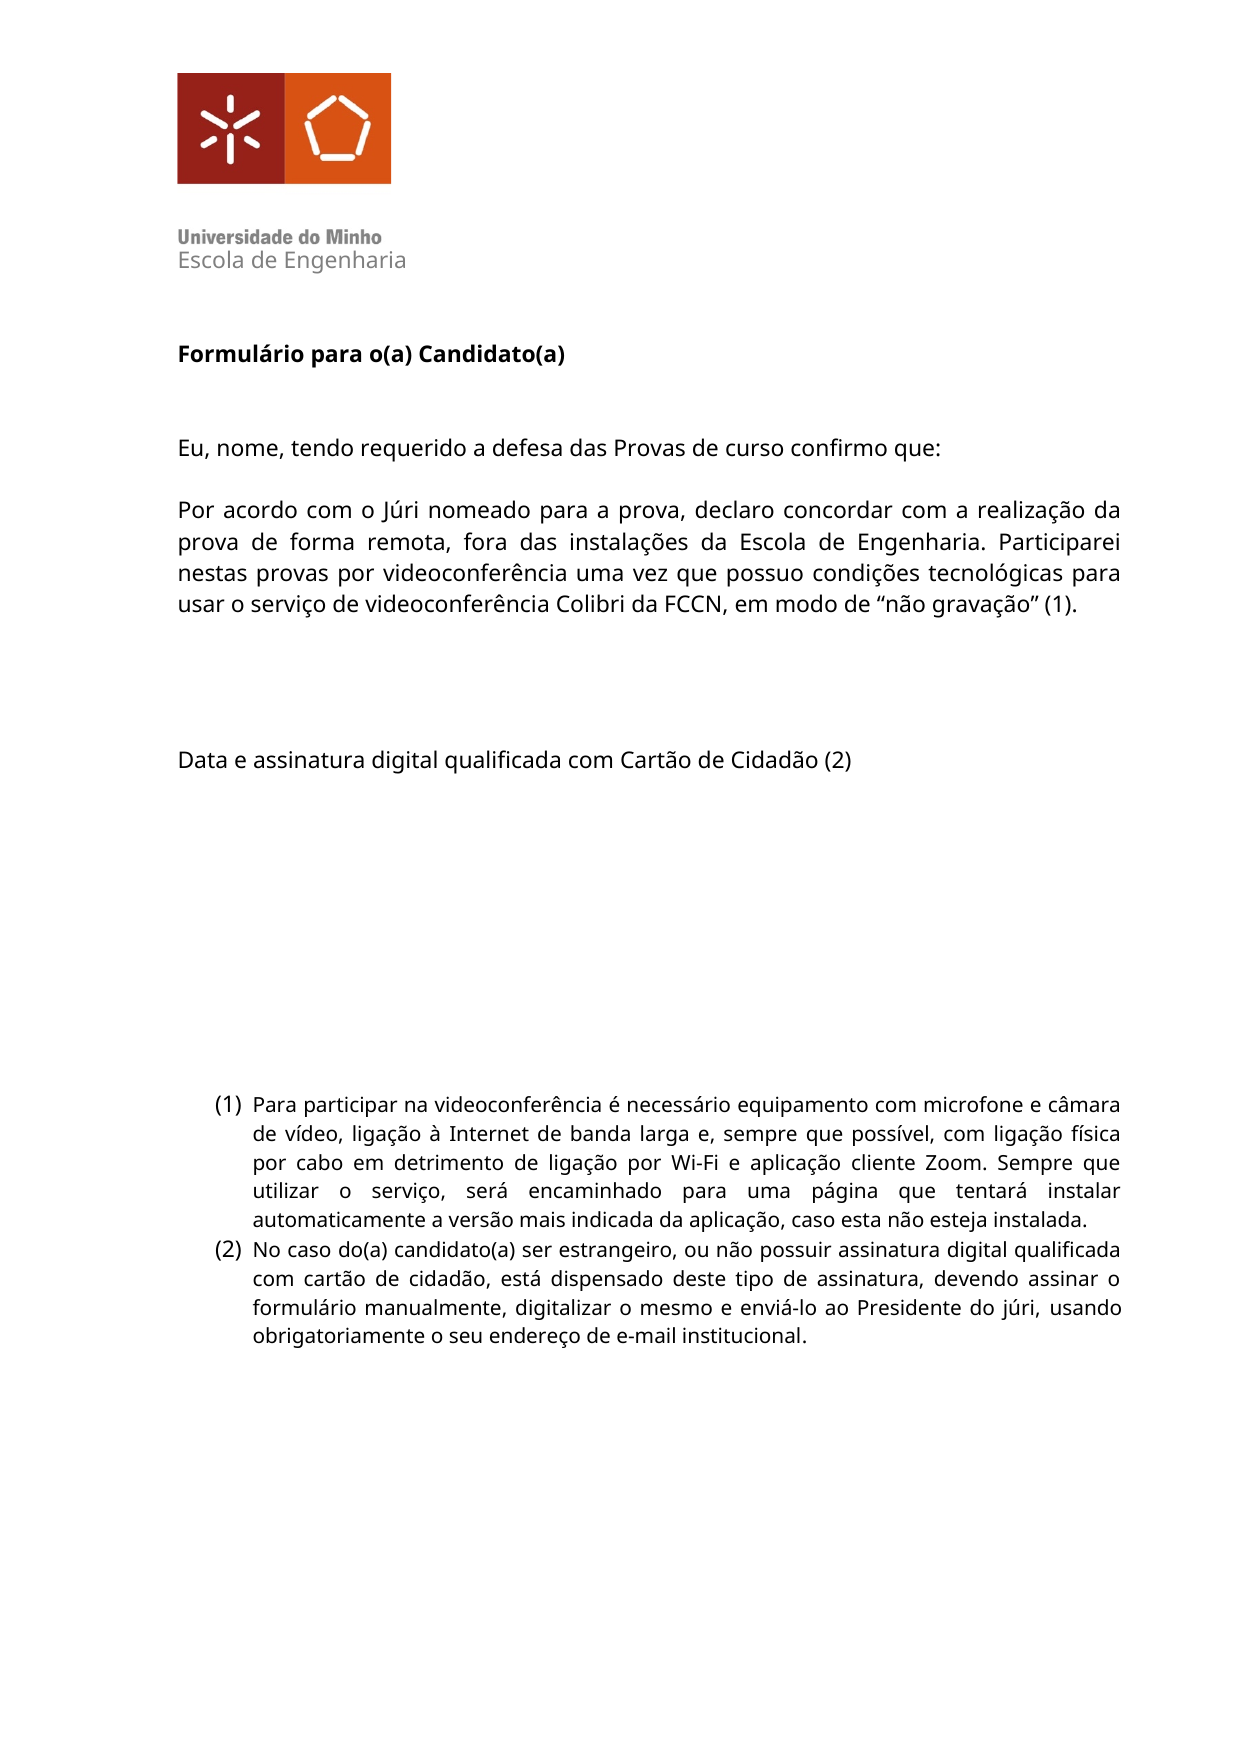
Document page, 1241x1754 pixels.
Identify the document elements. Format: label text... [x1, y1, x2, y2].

list No caso do(a) candidato(a) ser estrangeiro, ou não possuir assinatura digital qualificada com cartão de cidadão, está dispensado deste tipo de assinatura, devendo assinar o formulário manualmente, digitalizar o mesmo e enviá-lo ao Presidente do júri, usando obrigatoriamente o seu endereço de e-mail institucional. [215, 1233, 1122, 1350]
text Data e assinatura digital qualificada com Cartão de Cidadão (2) [177, 744, 1122, 776]
text Formulário para o(a) Candidato(a) [177, 338, 1122, 369]
list Para participar na videoconferência é necessário equipamento com microfone e câmara de vídeo, ligação à Internet de banda larga e, sempre que possível, com ligação física por cabo em detrimento de ligação por Wi-Fi e aplicação cliente Zoom. Sempre que utilizar o serviço, será encaminhado para uma página que tentará instalar automaticamente a versão mais indicada da aplicação, caso esta não esteja instalada. [215, 1088, 1122, 1233]
text Escola de Engenharia [177, 244, 1122, 276]
picture [177, 73, 392, 245]
text Eu, nome, tendo requerido a defesa das Provas de curso confirmo que: [177, 432, 1122, 463]
text Por acordo com o Júri nomeado para a prova, declaro concordar com a realização da prova de forma remota, fora das instalações da Escola de Engenharia. Participarei nestas provas por videoconferência uma vez que possuo condições tecnológicas para usar o serviço de videoconferência Colibri da FCCN, em modo de “não gravação” (1). [177, 494, 1122, 619]
